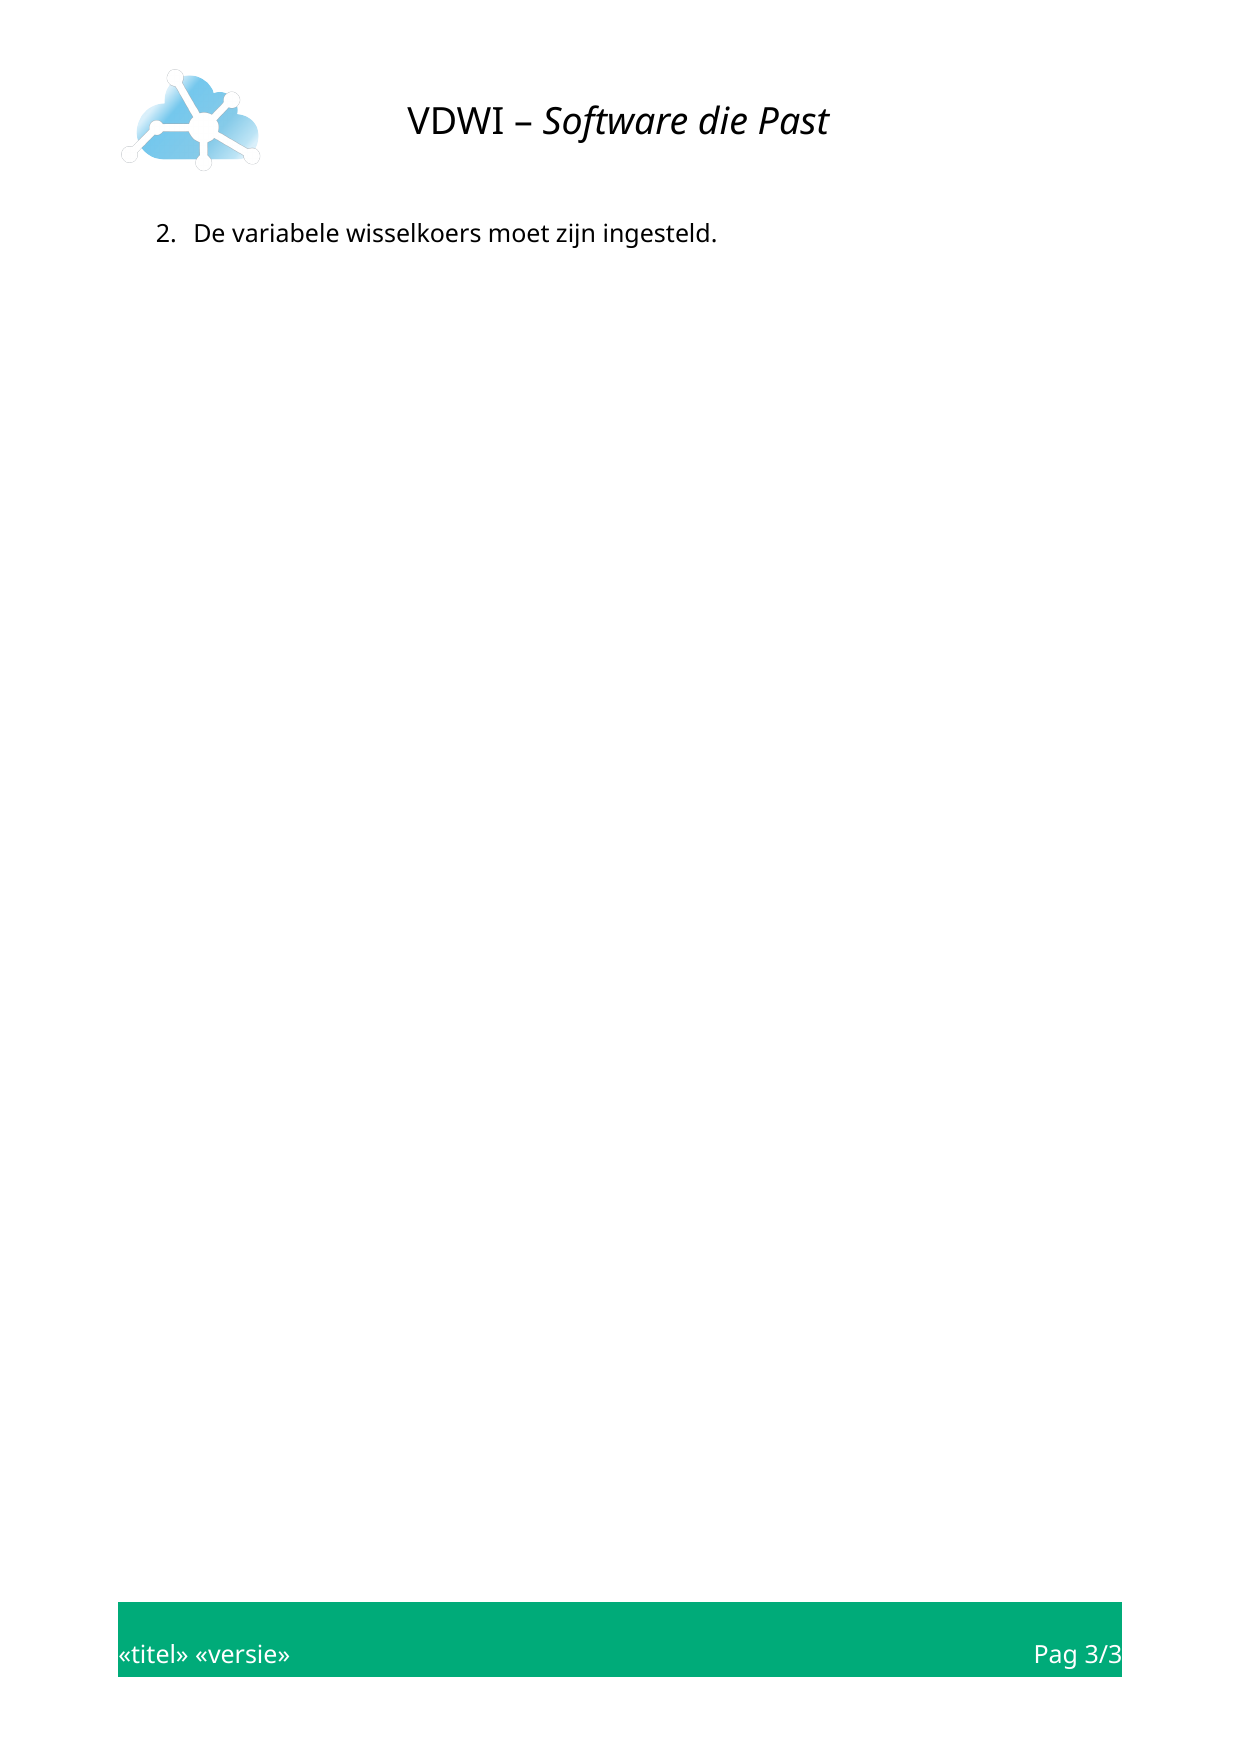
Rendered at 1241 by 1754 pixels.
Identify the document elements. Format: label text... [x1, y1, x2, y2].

list De variabele wisselkoers moet zijn ingesteld. [156, 215, 1122, 249]
picture [116, 69, 262, 173]
